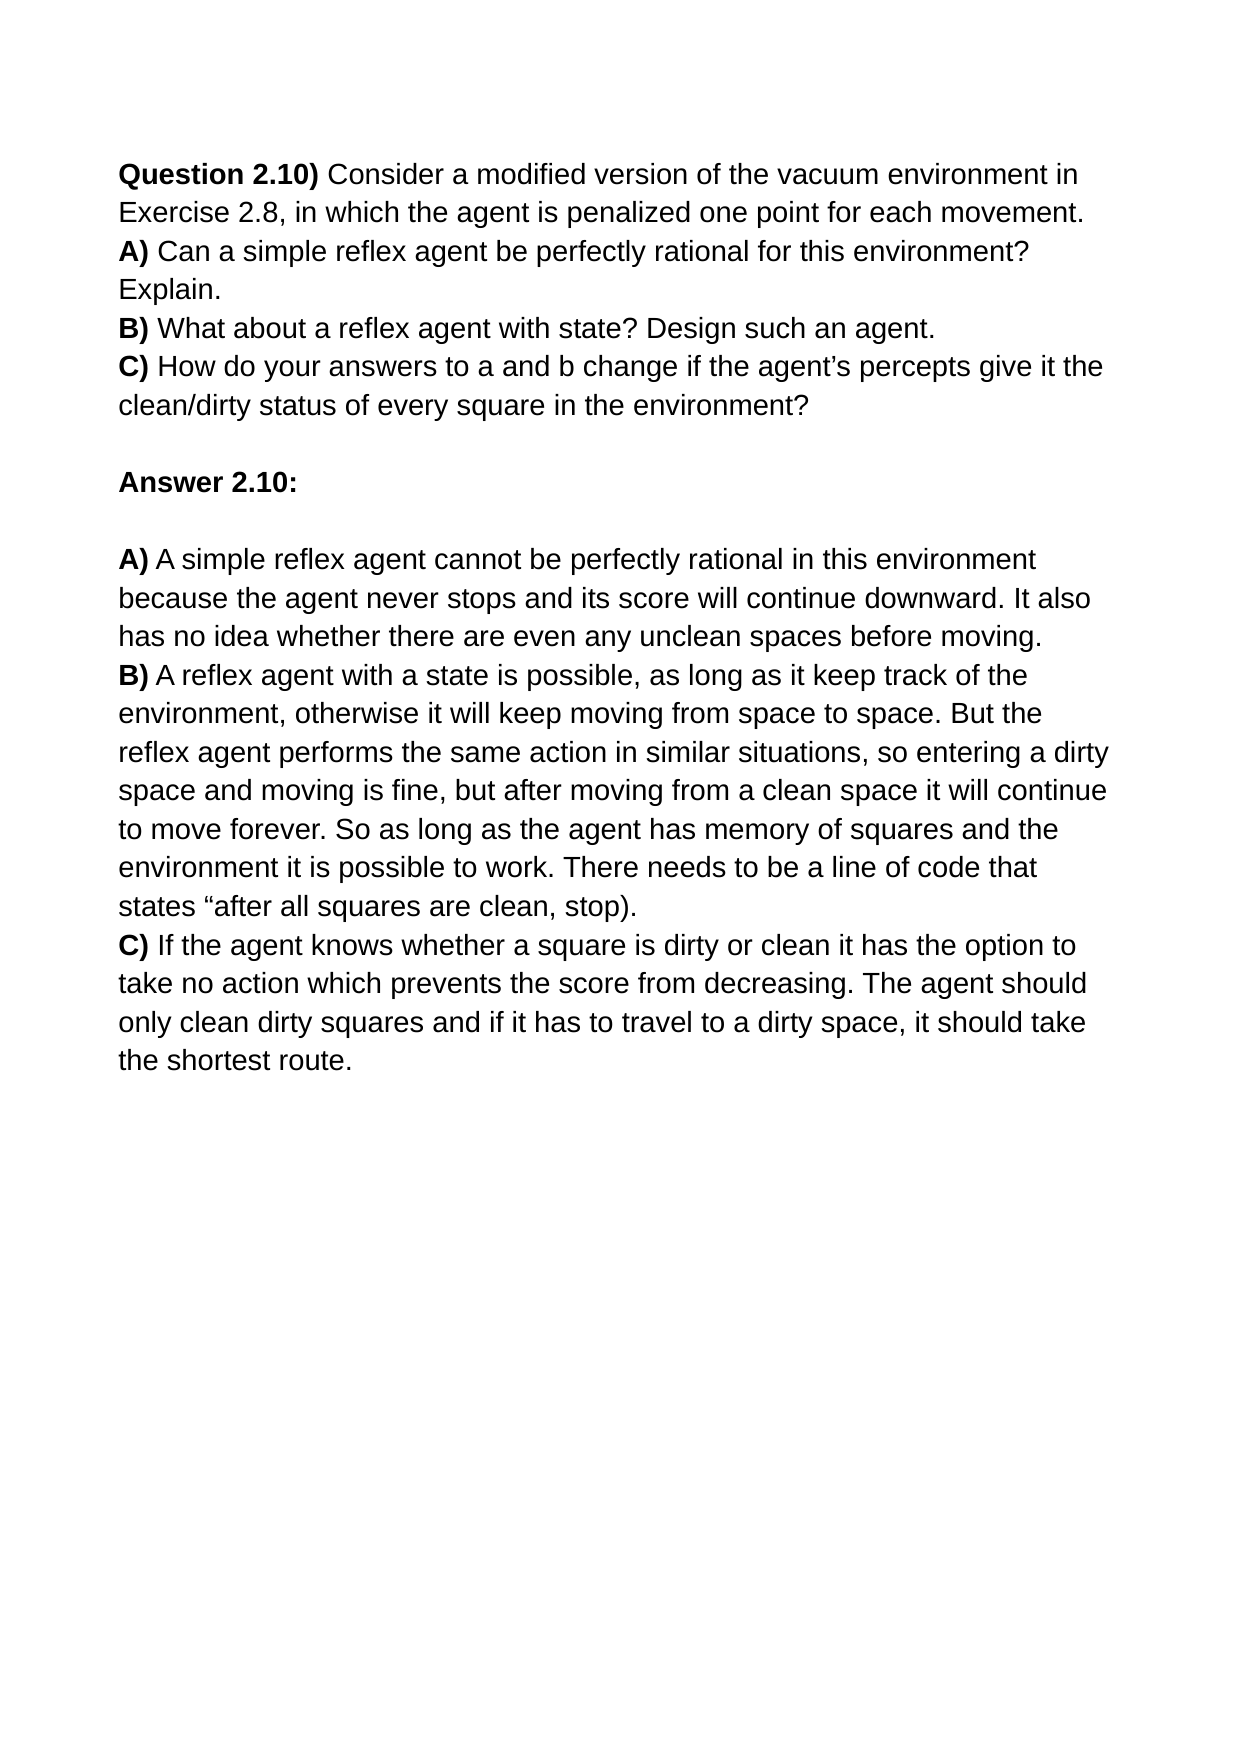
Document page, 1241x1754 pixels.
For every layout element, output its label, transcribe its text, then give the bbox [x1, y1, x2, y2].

text Answer 2.10: [118, 465, 1122, 498]
text A) A simple reflex agent cannot be perfectly rational in this environment because the agent never stops and its score will continue downward. It also has no idea whether there are even any unclean spaces before moving. B) A reflex agent with a state is possible, as long as it keep track of the environment, otherwise it will keep moving from space to space. But the reflex agent performs the same action in similar situations, so entering a dirty space and moving is fine, but after moving from a clean space it will continue to move forever. So as long as the agent has memory of squares and the environment it is possible to work. There needs to be a line of code that states “after all squares are clean, stop). C) If the agent knows whether a square is dirty or clean it has the option to take no action which prevents the score from decreasing. The agent should only clean dirty squares and if it has to travel to a dirty space, it should take the shortest route. [118, 503, 1122, 1077]
text Question 2.10) Consider a modified version of the vacuum environment in Exercise 2.8, in which the agent is penalized one point for each movement. A) Can a simple reflex agent be perfectly rational for this environment? Explain. B) What about a reflex agent with state? Design such an agent. C) How do your answers to a and b change if the agent’s percepts give it the clean/dirty status of every square in the environment? [118, 157, 1122, 421]
